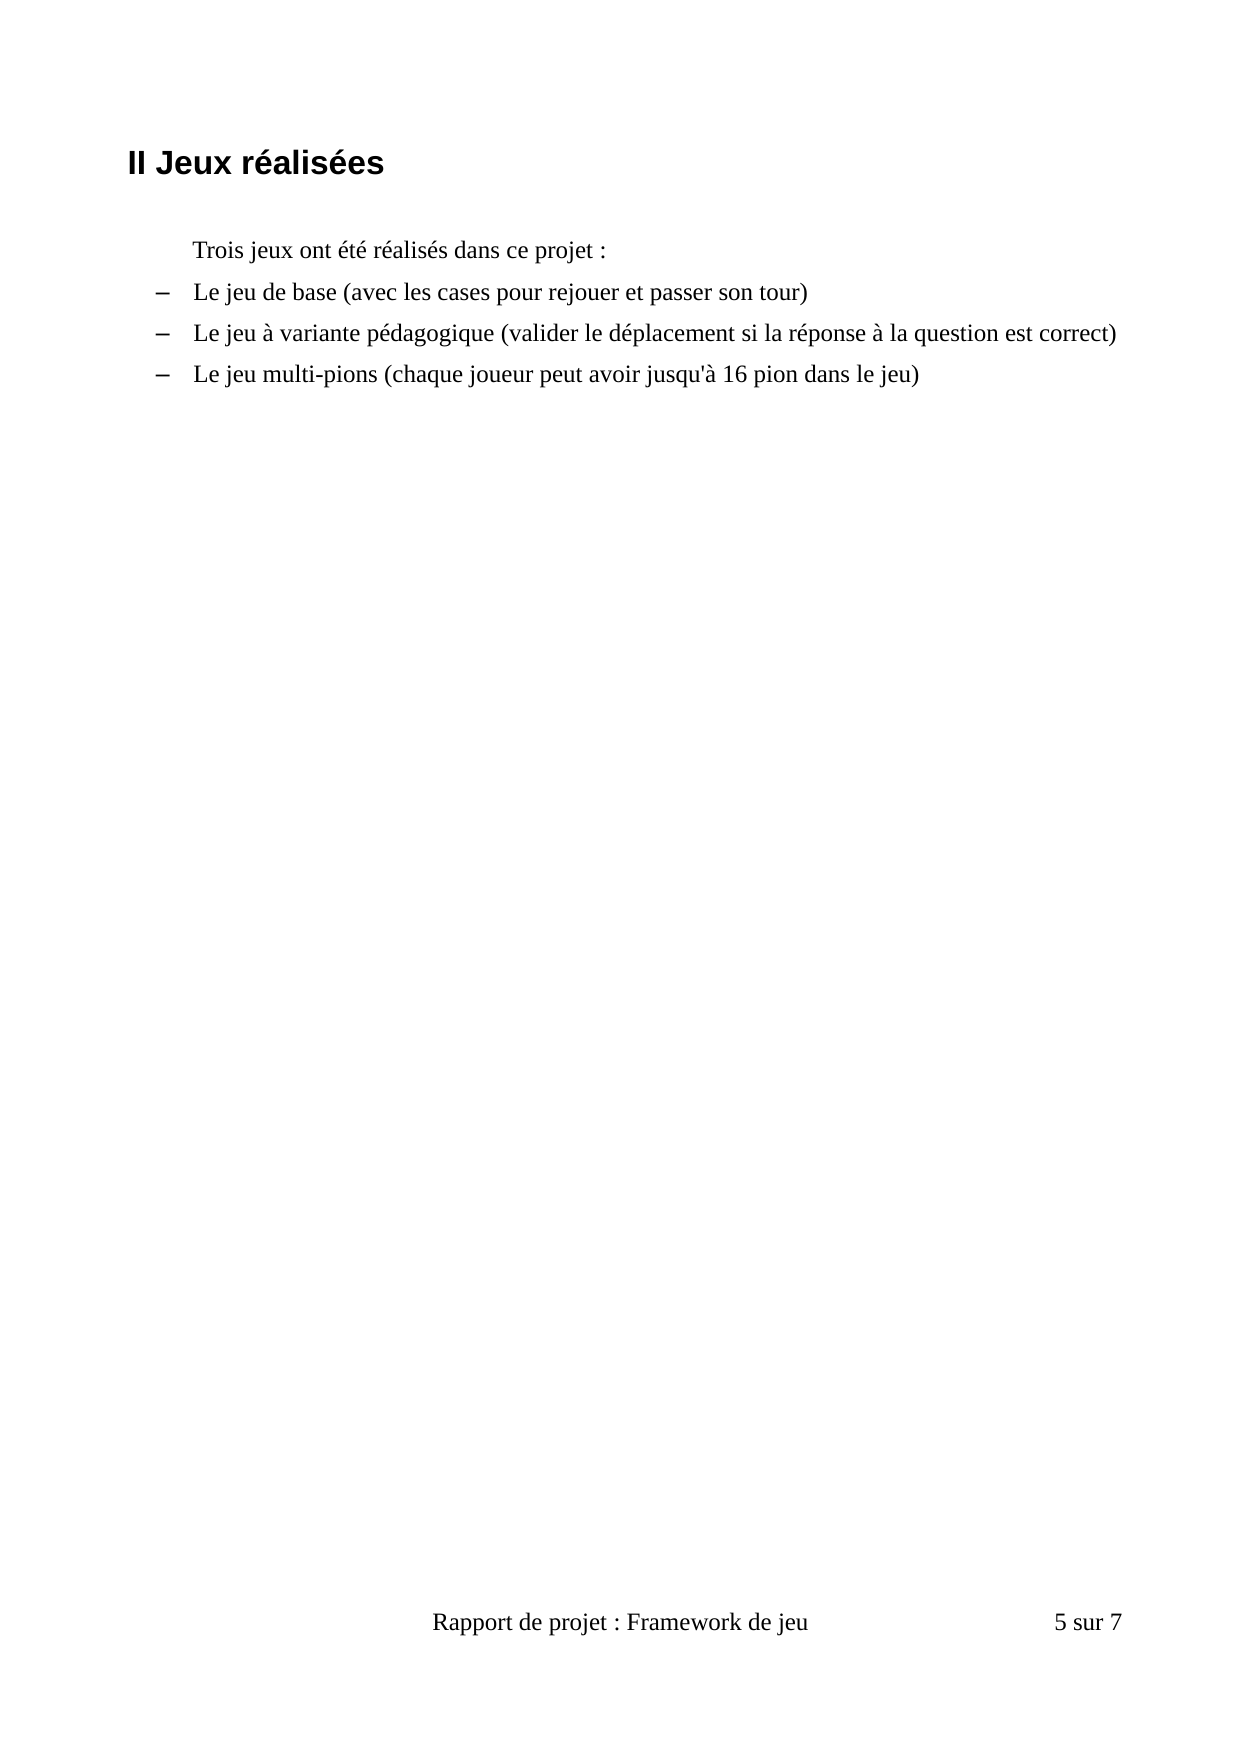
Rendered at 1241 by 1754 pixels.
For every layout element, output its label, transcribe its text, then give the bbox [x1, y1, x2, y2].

list Le jeu multi-pions (chaque joueur peut avoir jusqu'à 16 pion dans le jeu) [156, 359, 1122, 388]
text Trois jeux ont été réalisés dans ce projet : [118, 236, 1122, 264]
list Le jeu de base (avec les cases pour rejouer et passer son tour) [156, 277, 1122, 306]
subtitle II Jeux réalisées [118, 143, 1122, 182]
list Le jeu à variante pédagogique (valider le déplacement si la réponse à la question est correct) [156, 318, 1122, 347]
